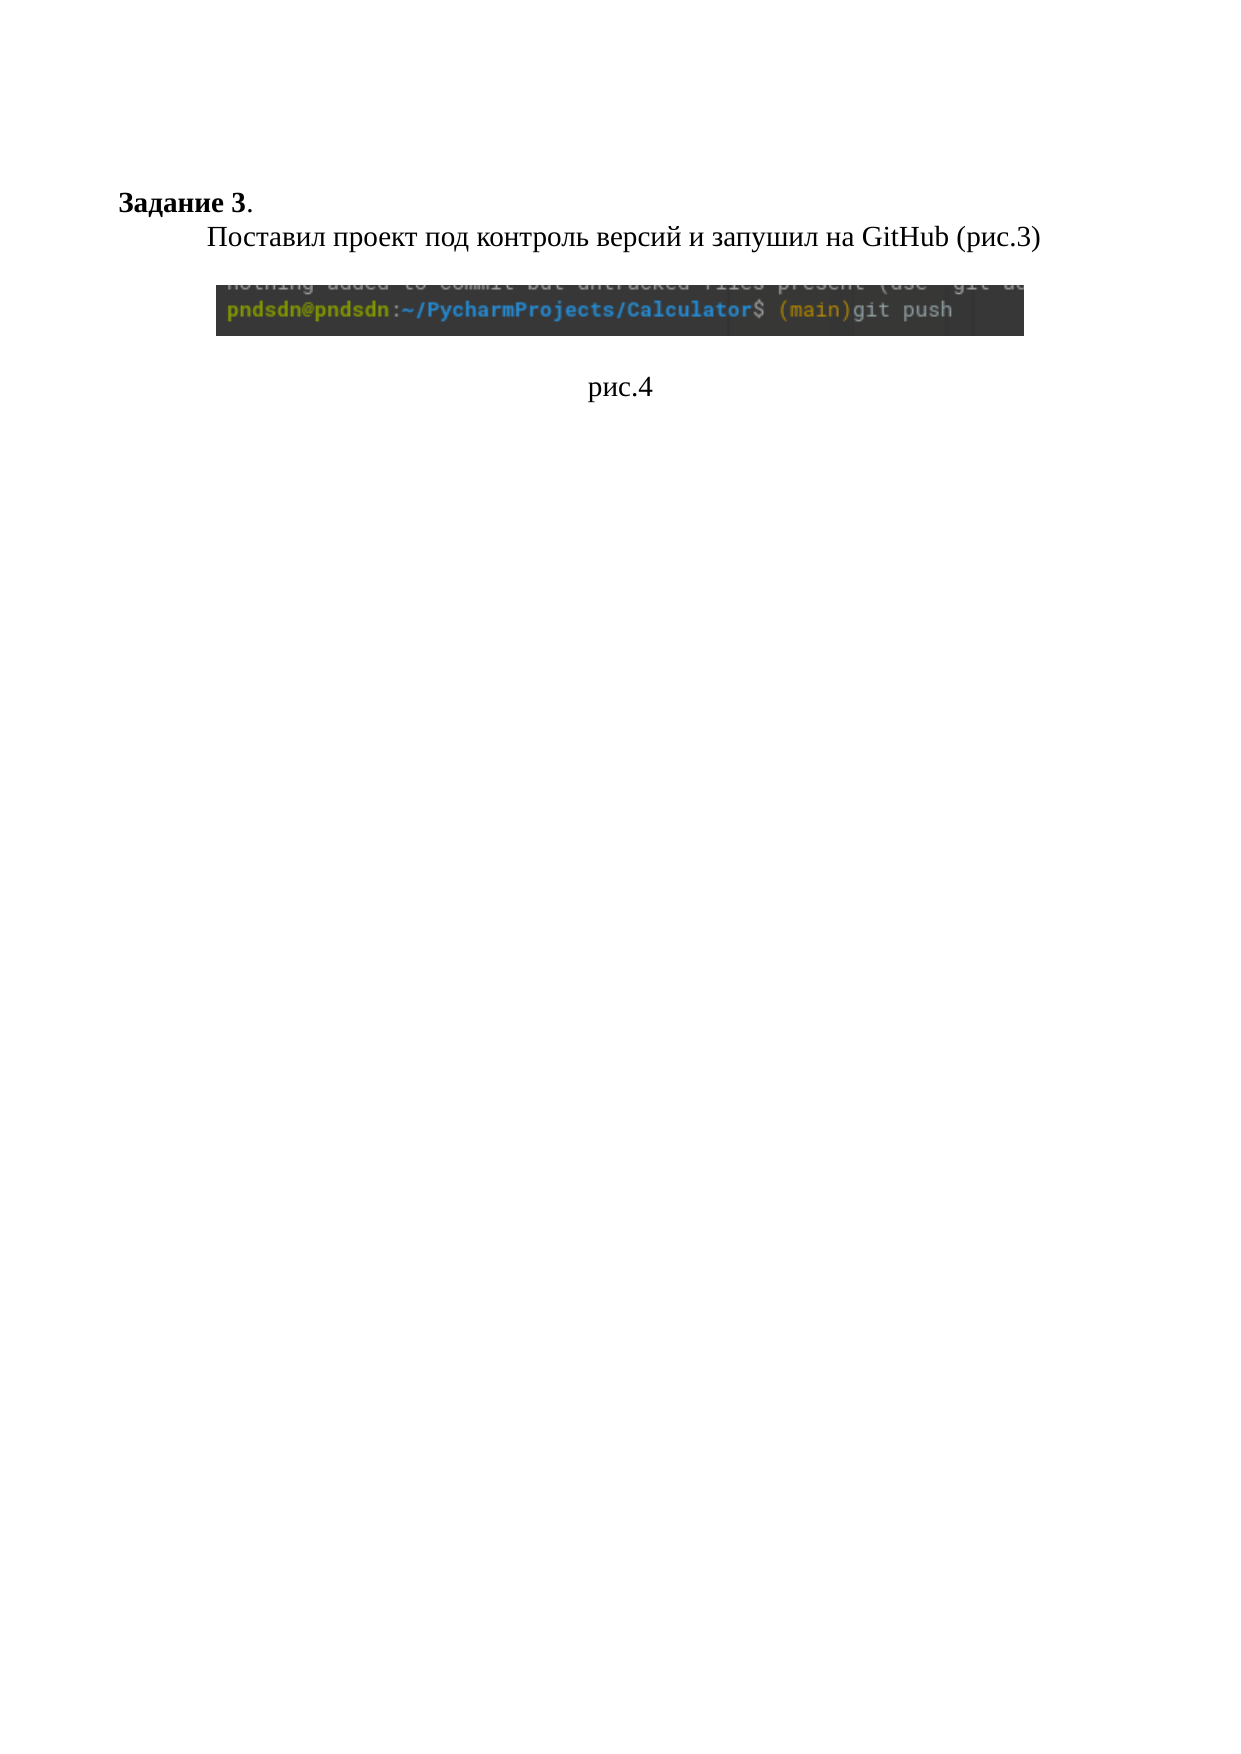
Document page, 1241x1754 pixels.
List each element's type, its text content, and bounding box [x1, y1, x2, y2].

picture [216, 285, 1024, 336]
text рис.4 [118, 369, 1122, 402]
text Задание 3. [118, 185, 1122, 219]
text Поставил проект под контроль версий и запушил на GitHub (рис.3) [118, 219, 1122, 252]
